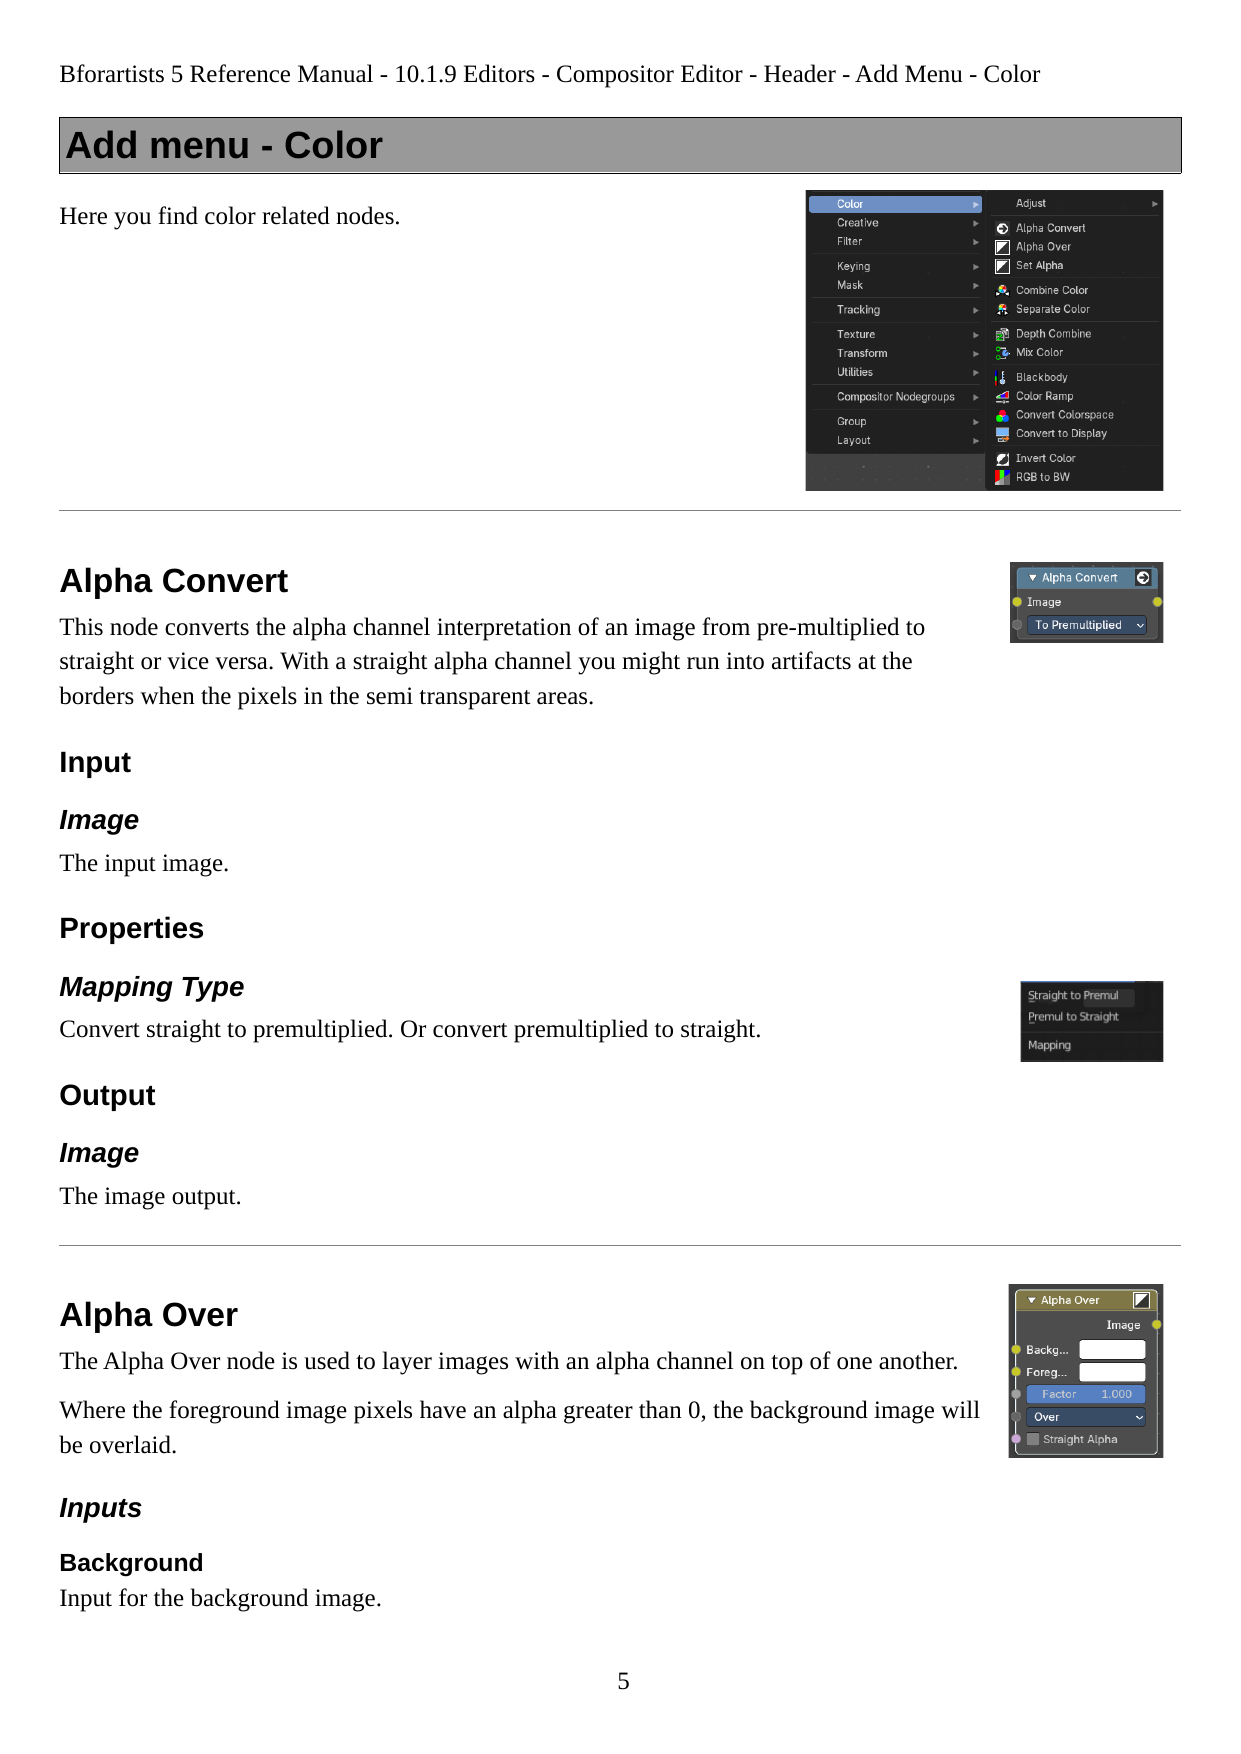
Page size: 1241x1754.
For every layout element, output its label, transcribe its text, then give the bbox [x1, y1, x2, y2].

text The input image. [59, 848, 1181, 876]
picture [1008, 1284, 1164, 1458]
text The Alpha Over node is used to layer images with an alpha channel on top of one another. [59, 1346, 1008, 1375]
subtitle Input [59, 744, 1181, 778]
subtitle Output [59, 1078, 1181, 1112]
picture [1010, 562, 1164, 643]
subtitle Inputs [59, 1491, 1181, 1523]
subtitle Background [59, 1548, 1181, 1577]
picture [805, 190, 1164, 491]
table_header Add menu - Color [60, 118, 1181, 172]
text Where the foreground image pixels have an alpha greater than 0, the background image will be overlaid. [59, 1395, 1181, 1459]
subtitle Properties [59, 911, 1181, 945]
text Here you find color related nodes. [59, 201, 805, 230]
picture [1020, 981, 1164, 1062]
subtitle Alpha Over [59, 1295, 1008, 1334]
subtitle [1164, 1295, 1181, 1334]
text This node converts the alpha channel interpretation of an image from pre-multiplied to straight or vice versa. With a straight alpha channel you might run into artifacts at the borders when the pixels in the semi transparent areas. [59, 612, 1181, 709]
subtitle Alpha Convert [59, 561, 1181, 599]
text Convert straight to premultiplied. Or convert premultiplied to straight. [59, 1014, 1020, 1043]
subtitle Mapping Type [59, 970, 1181, 1002]
text Input for the background image. [59, 1583, 1181, 1612]
subtitle Image [59, 1137, 1181, 1169]
subtitle Image [59, 803, 1181, 835]
text The image output. [59, 1181, 1181, 1210]
